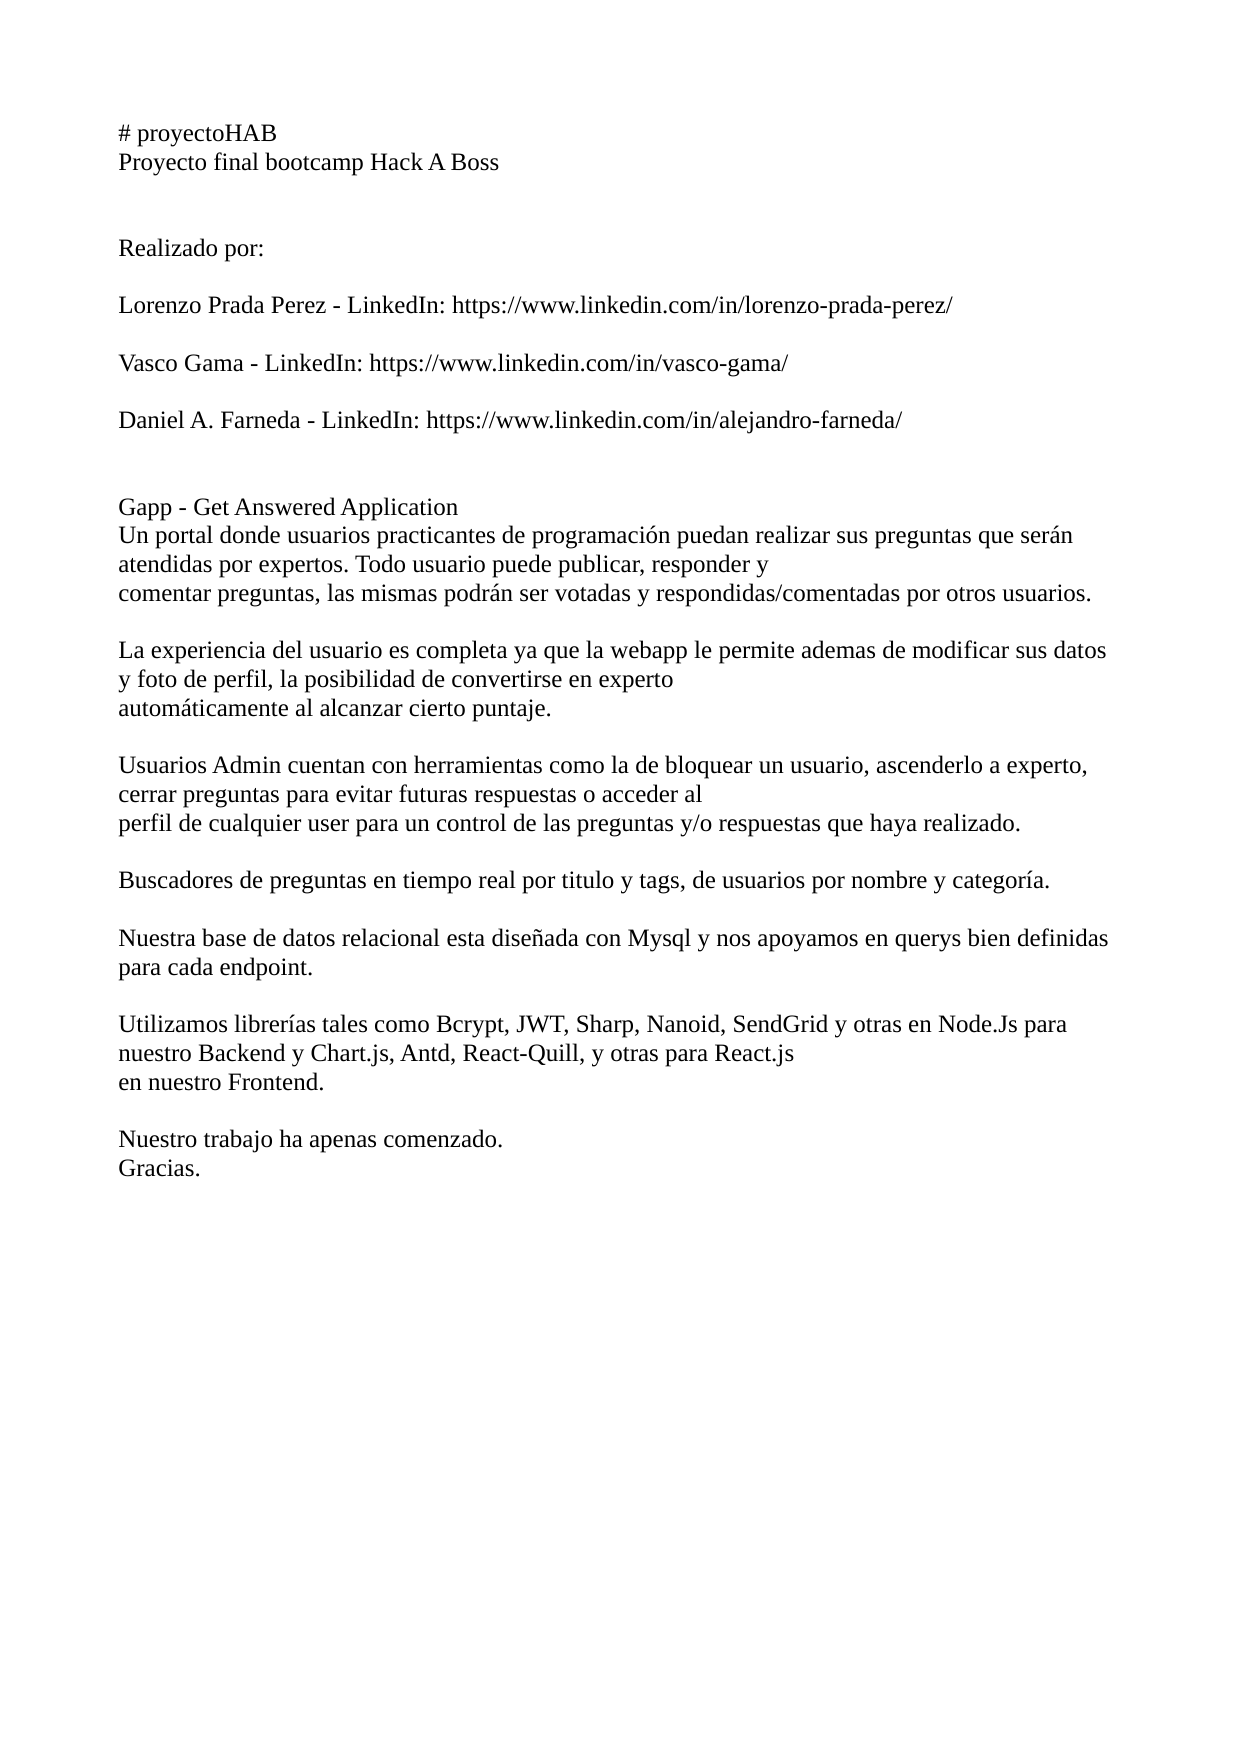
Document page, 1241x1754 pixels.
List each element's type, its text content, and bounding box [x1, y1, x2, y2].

text Vasco Gama - LinkedIn: https://www.linkedin.com/in/vasco-gama/ [118, 348, 1122, 377]
text Gracias. [118, 1153, 1122, 1182]
text Gapp - Get Answered Application [118, 492, 1122, 521]
text perfil de cualquier user para un control de las preguntas y/o respuestas que haya realizado. [118, 808, 1122, 837]
text Realizado por: [118, 233, 1122, 262]
text Nuestra base de datos relacional esta diseñada con Mysql y nos apoyamos en querys bien definidas para cada endpoint. [118, 923, 1122, 981]
text en nuestro Frontend. [118, 1067, 1122, 1096]
text La experiencia del usuario es completa ya que la webapp le permite ademas de modificar sus datos y foto de perfil, la posibilidad de convertirse en experto [118, 636, 1122, 693]
text Buscadores de preguntas en tiempo real por titulo y tags, de usuarios por nombre y categoría. [118, 866, 1122, 894]
text Proyecto final bootcamp Hack A Boss [118, 147, 1122, 176]
text automáticamente al alcanzar cierto puntaje. [118, 693, 1122, 722]
text # proyectoHAB [118, 118, 1122, 147]
text comentar preguntas, las mismas podrán ser votadas y respondidas/comentadas por otros usuarios. [118, 578, 1122, 607]
text Utilizamos librerías tales como Bcrypt, JWT, Sharp, Nanoid, SendGrid y otras en Node.Js para nuestro Backend y Chart.js, Antd, React-Quill, y otras para React.js [118, 1009, 1122, 1067]
text Nuestro trabajo ha apenas comenzado. [118, 1124, 1122, 1153]
text Un portal donde usuarios practicantes de programación puedan realizar sus preguntas que serán atendidas por expertos. Todo usuario puede publicar, responder y [118, 521, 1122, 578]
text Usuarios Admin cuentan con herramientas como la de bloquear un usuario, ascenderlo a experto, cerrar preguntas para evitar futuras respuestas o acceder al [118, 751, 1122, 808]
text Daniel A. Farneda - LinkedIn: https://www.linkedin.com/in/alejandro-farneda/ [118, 406, 1122, 434]
text Lorenzo Prada Perez - LinkedIn: https://www.linkedin.com/in/lorenzo-prada-perez/ [118, 291, 1122, 319]
